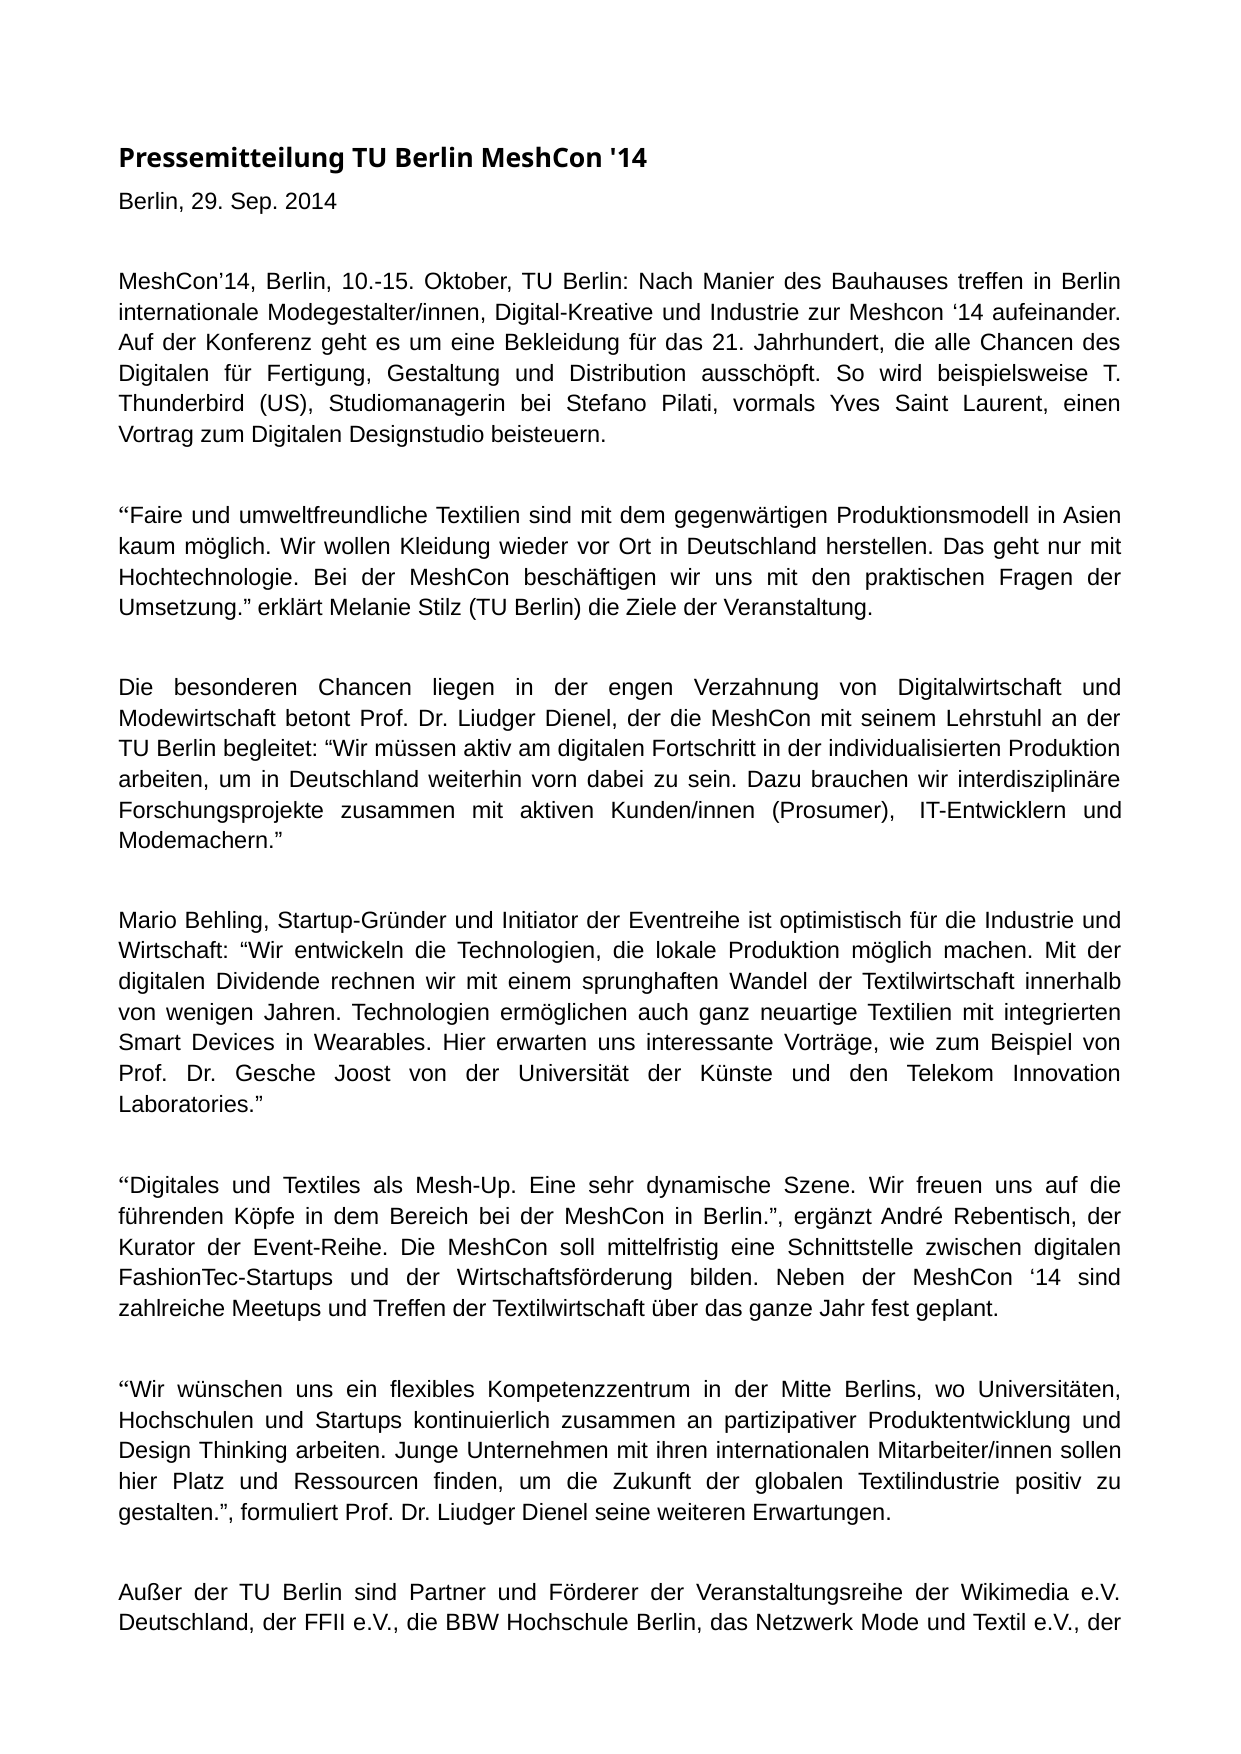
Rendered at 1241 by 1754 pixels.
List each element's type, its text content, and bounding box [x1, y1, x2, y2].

subtitle Pressemitteilung TU Berlin MeshCon '14 [118, 139, 1122, 175]
text MeshCon’14, Berlin, 10.-15. Oktober, TU Berlin: Nach Manier des Bauhauses treffen in Berlin internationale Modegestalter/innen, Digital-Kreative und Industrie zur Meshcon ‘14 aufeinander. Auf der Konferenz geht es um eine Bekleidung für das 21. Jahrhundert, die alle Chancen des Digitalen für Fertigung, Gestaltung und Distribution ausschöpft. So wird beispielsweise T. Thunderbird (US), Studiomanagerin bei Stefano Pilati, vormals Yves Saint Laurent, einen Vortrag zum Digitalen Designstudio beisteuern. [118, 267, 1122, 447]
text Berlin, 29. Sep. 2014 [118, 188, 1122, 214]
text Mario Behling, Startup-Gründer und Initiator der Eventreihe ist optimistisch für die Industrie und Wirtschaft: “Wir entwickeln die Technologien, die lokale Produktion möglich machen. Mit der digitalen Dividende rechnen wir mit einem sprunghaften Wandel der Textilwirtschaft innerhalb von wenigen Jahren. Technologien ermöglichen auch ganz neuartige Textilien mit integrierten Smart Devices in Wearables. Hier erwarten uns interessante Vorträge, wie zum Beispiel von Prof. Dr. Gesche Joost von der Universität der Künste und den Telekom Innovation Laboratories.” [118, 906, 1122, 1117]
text Die besonderen Chancen liegen in der engen Verzahnung von Digitalwirtschaft und Modewirtschaft betont Prof. Dr. Liudger Dienel, der die MeshCon mit seinem Lehrstuhl an der TU Berlin begleitet: “Wir müssen aktiv am digitalen Fortschritt in der individualisierten Produktion arbeiten, um in Deutschland weiterhin vorn dabei zu sein. Dazu brauchen wir interdisziplinäre Forschungsprojekte zusammen mit aktiven Kunden/innen (Prosumer), IT-Entwicklern und Modemachern.” [118, 673, 1122, 853]
text “Digitales und Textiles als Mesh-Up. Eine sehr dynamische Szene. Wir freuen uns auf die führenden Köpfe in dem Bereich bei der MeshCon in Berlin.”, ergänzt André Rebentisch, der Kurator der Event-Reihe. Die MeshCon soll mittelfristig eine Schnittstelle zwischen digitalen FashionTec-Startups und der Wirtschaftsförderung bilden. Neben der MeshCon ‘14 sind zahlreiche Meetups und Treffen der Textilwirtschaft über das ganze Jahr fest geplant. [118, 1170, 1122, 1321]
text “Wir wünschen uns ein flexibles Kompetenzzentrum in der Mitte Berlins, wo Universitäten, Hochschulen und Startups kontinuierlich zusammen an partizipativer Produktentwicklung und Design Thinking arbeiten. Junge Unternehmen mit ihren internationalen Mitarbeiter/innen sollen hier Platz und Ressourcen finden, um die Zukunft der globalen Textilindustrie positiv zu gestalten.”, formuliert Prof. Dr. Liudger Dienel seine weiteren Erwartungen. [118, 1374, 1122, 1525]
text “Faire und umweltfreundliche Textilien sind mit dem gegenwärtigen Produktionsmodell in Asien kaum möglich. Wir wollen Kleidung wieder vor Ort in Deutschland herstellen. Das geht nur mit Hochtechnologie. Bei der MeshCon beschäftigen wir uns mit den praktischen Fragen der Umsetzung.” erklärt Melanie Stilz (TU Berlin) die Ziele der Veranstaltung. [118, 500, 1122, 621]
text Außer der TU Berlin sind Partner und Förderer der Veranstaltungsreihe der Wikimedia e.V. Deutschland, der FFII e.V., die BBW Hochschule Berlin, das Netzwerk Mode und Textil e.V., der [118, 1578, 1122, 1635]
